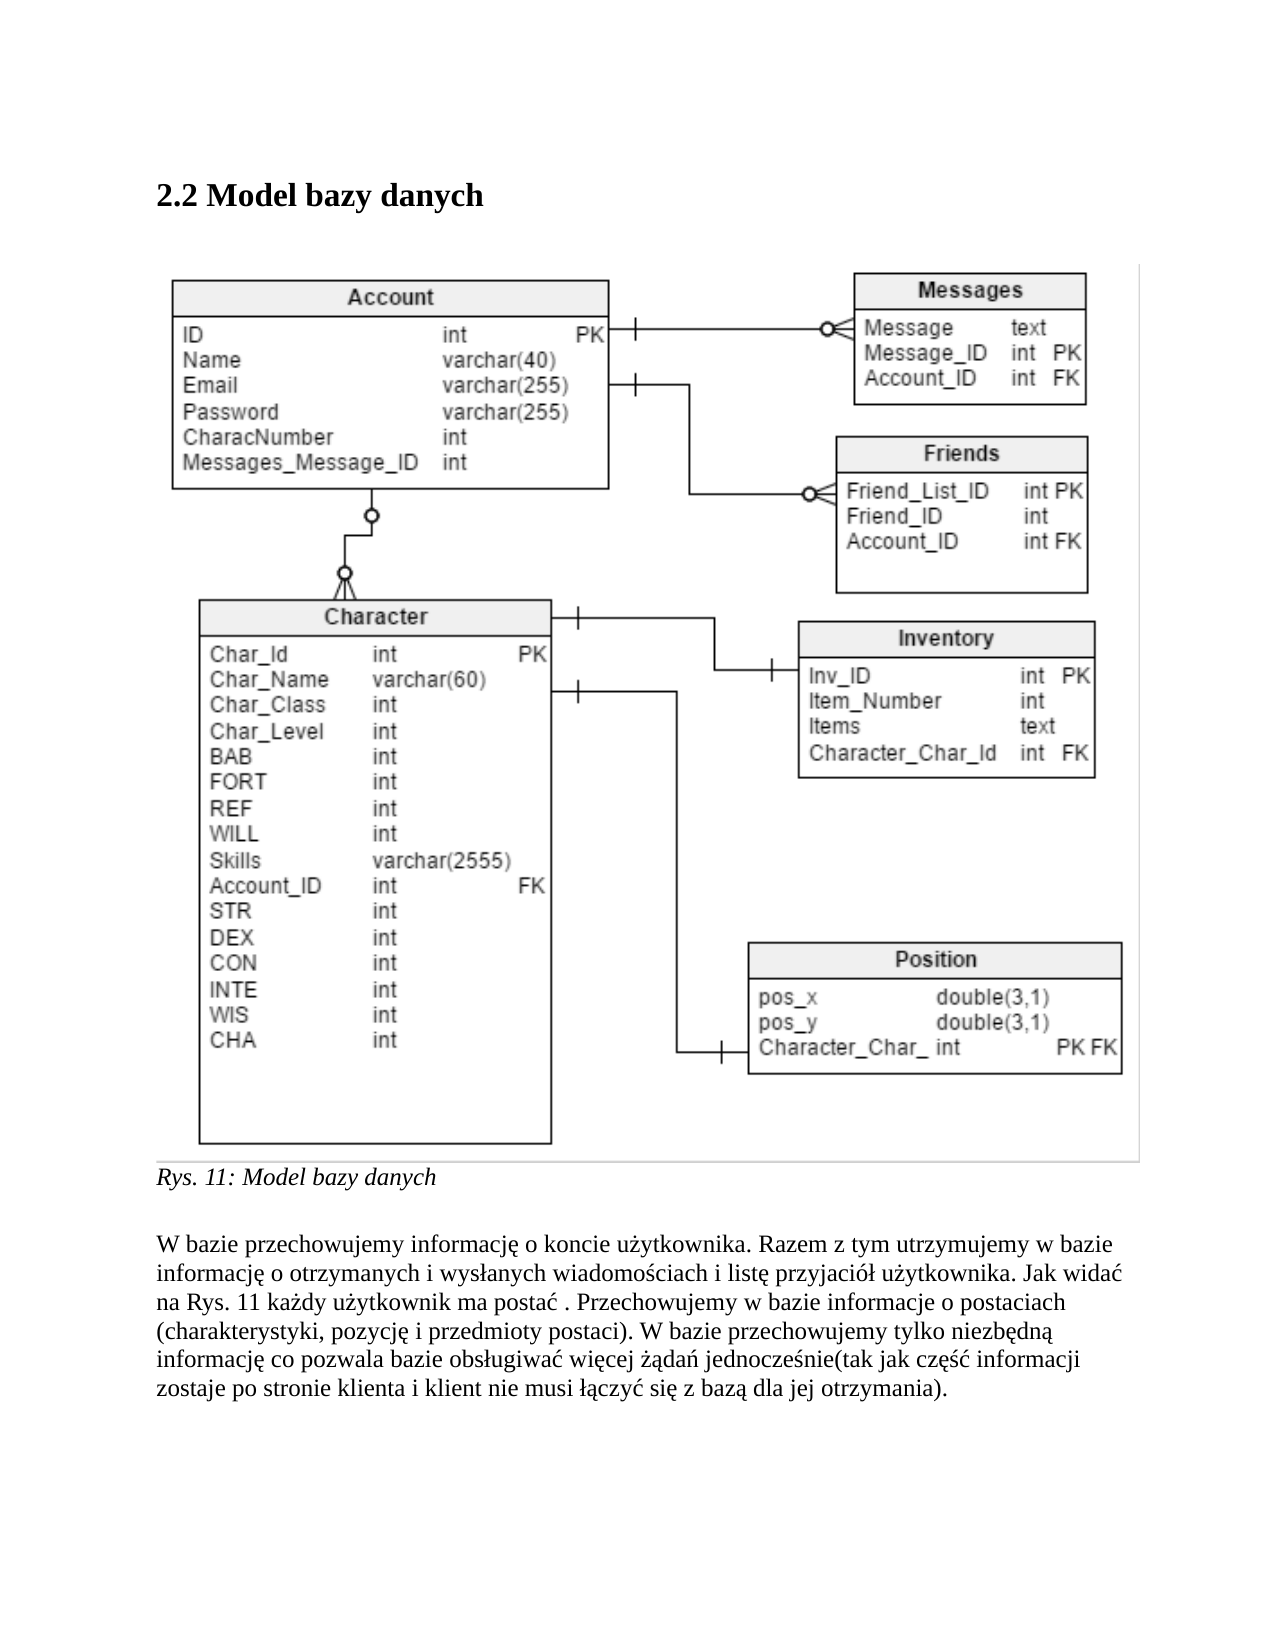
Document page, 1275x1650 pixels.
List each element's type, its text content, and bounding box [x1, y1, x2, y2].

text Rys. 11: Model bazy danych [156, 1163, 1140, 1191]
picture [156, 264, 1140, 1163]
text W bazie przechowujemy informację o koncie użytkownika. Razem z tym utrzymujemy w bazie informację o otrzymanych i wysłanych wiadomościach i listę przyjaciół użytkownika. Jak widać na Rys. 11 każdy użytkownik ma postać . Przechowujemy w bazie informacje o postaciach (charakterystyki, pozycję i przedmioty postaci). W bazie przechowujemy tylko niezbędną informację co pozwala bazie obsługiwać więcej żądań jednocześnie(tak jak część informacji zostaje po stronie klienta i klient nie musi łączyć się z bazą dla jej otrzymania). [156, 1229, 1140, 1402]
text 2.2 Model bazy danych [156, 176, 1140, 214]
